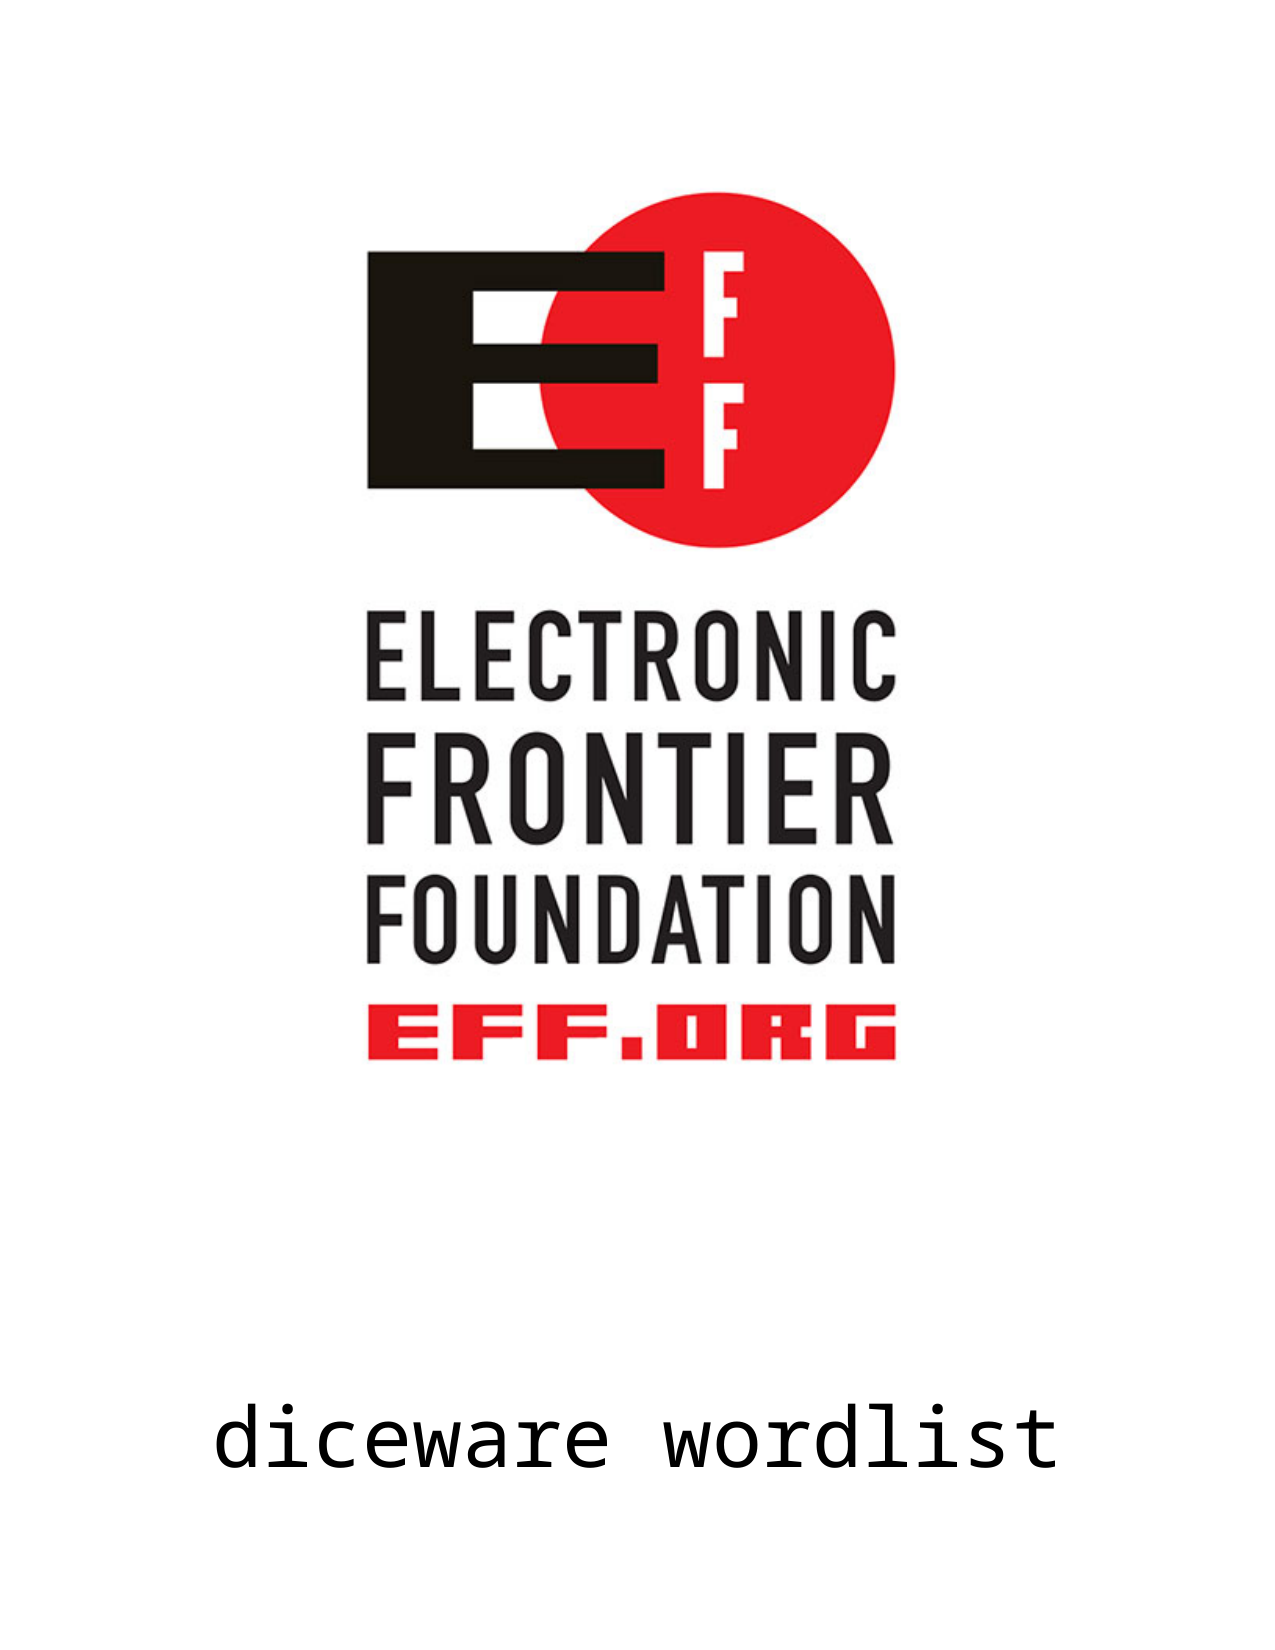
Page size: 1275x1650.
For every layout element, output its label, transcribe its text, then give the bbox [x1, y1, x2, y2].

text diceware wordlist [118, 1378, 1157, 1492]
picture [325, 176, 951, 1083]
